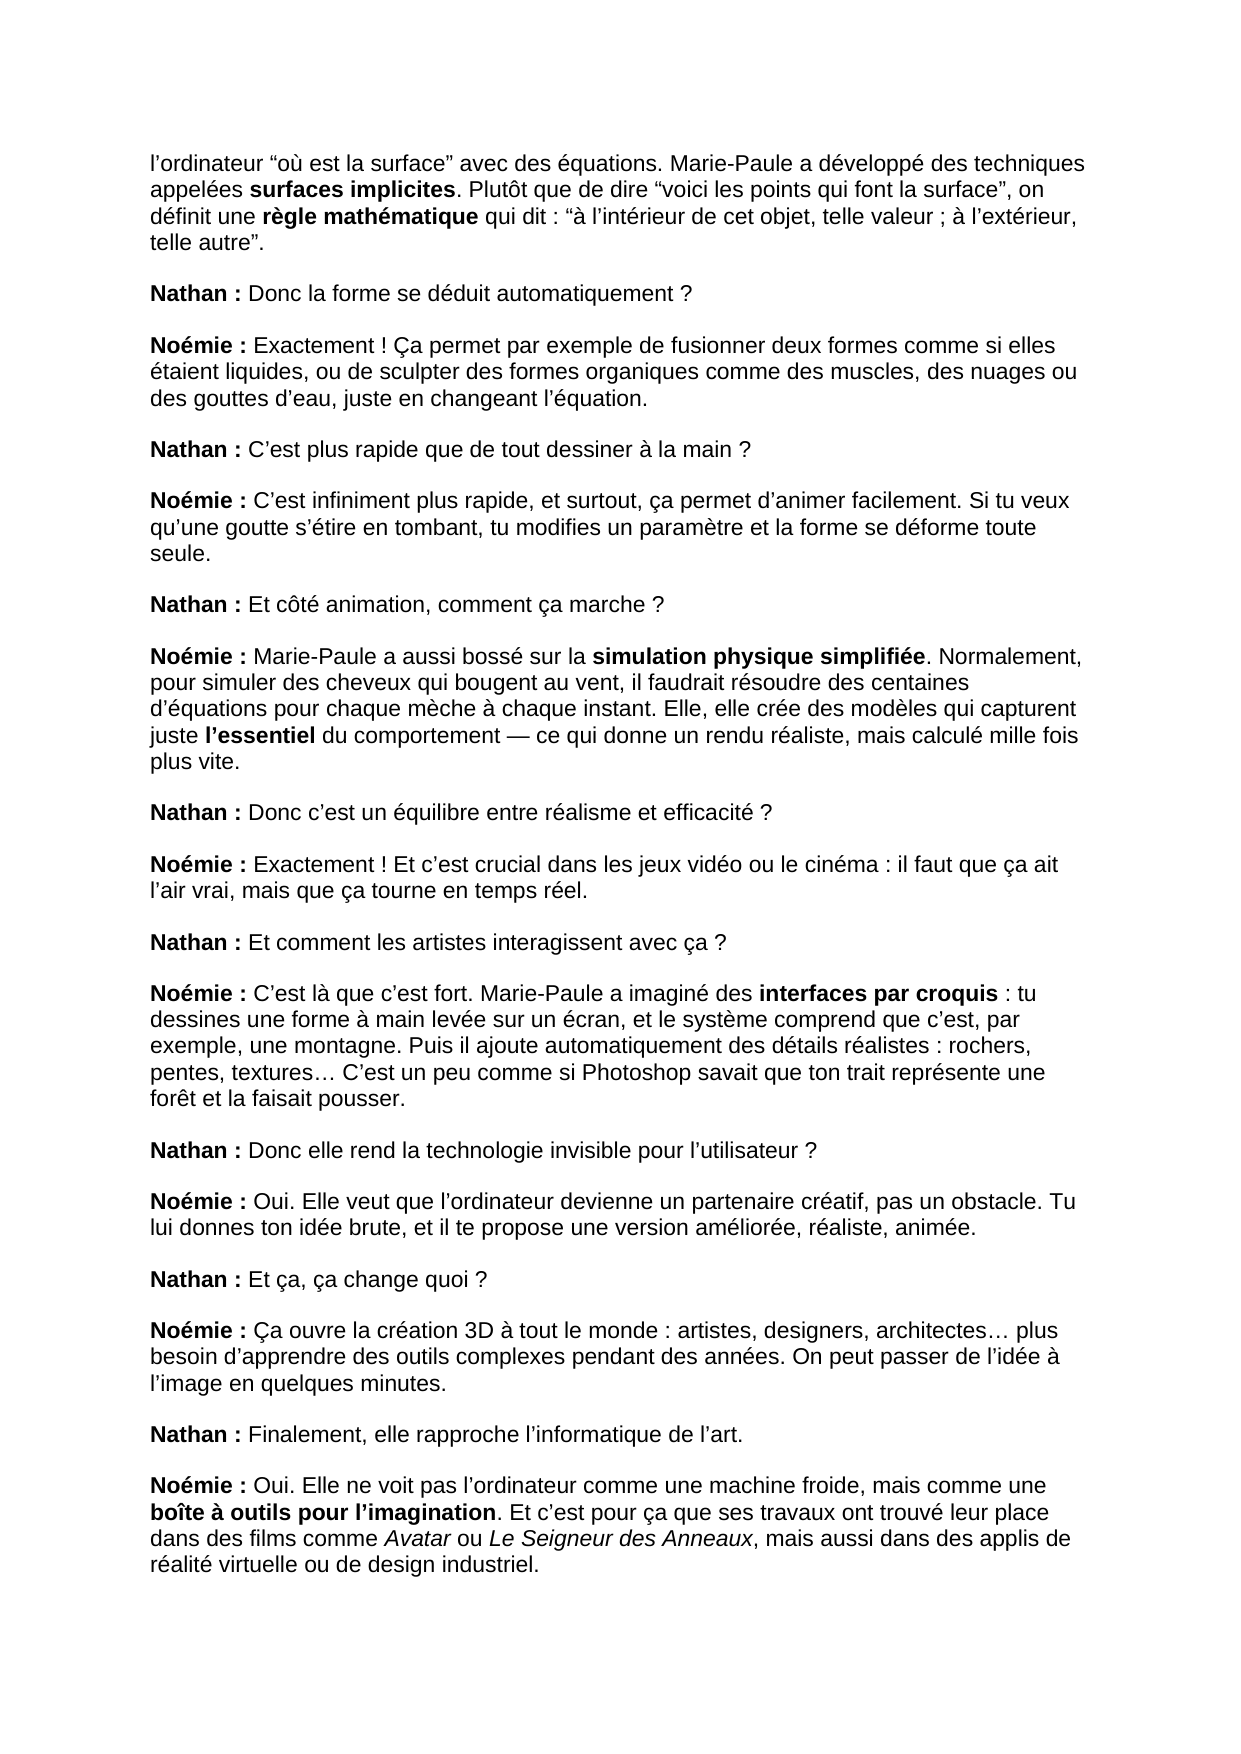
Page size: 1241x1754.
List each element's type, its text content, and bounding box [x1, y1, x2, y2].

text Nathan : Donc c’est un équilibre entre réalisme et efficacité ? [150, 799, 1090, 826]
text l’ordinateur “où est la surface” avec des équations. Marie-Paule a développé des techniques appelées surfaces implicites. Plutôt que de dire “voici les points qui font la surface”, on définit une règle mathématique qui dit : “à l’intérieur de cet objet, telle valeur ; à l’extérieur, telle autre”. [150, 150, 1090, 255]
text Nathan : Donc elle rend la technologie invisible pour l’utilisateur ? [150, 1137, 1090, 1163]
text Nathan : C’est plus rapide que de tout dessiner à la main ? [150, 436, 1090, 462]
text Nathan : Et côté animation, comment ça marche ? [150, 591, 1090, 618]
text Nathan : Et comment les artistes interagissent avec ça ? [150, 928, 1090, 955]
text Noémie : Exactement ! Ça permet par exemple de fusionner deux formes comme si elles étaient liquides, ou de sculpter des formes organiques comme des muscles, des nuages ou des gouttes d’eau, juste en changeant l’équation. [150, 332, 1090, 411]
text Noémie : C’est infiniment plus rapide, et surtout, ça permet d’animer facilement. Si tu veux qu’une goutte s’étire en tombant, tu modifies un paramètre et la forme se déforme toute seule. [150, 487, 1090, 566]
text Noémie : C’est là que c’est fort. Marie-Paule a imaginé des interfaces par croquis : tu dessines une forme à main levée sur un écran, et le système comprend que c’est, par exemple, une montagne. Puis il ajoute automatiquement des détails réalistes : rochers, pentes, textures… C’est un peu comme si Photoshop savait que ton trait représente une forêt et la faisait pousser. [150, 980, 1090, 1112]
text Nathan : Finalement, elle rapproche l’informatique de l’art. [150, 1421, 1090, 1447]
text Nathan : Et ça, ça change quoi ? [150, 1266, 1090, 1292]
text Noémie : Ça ouvre la création 3D à tout le monde : artistes, designers, architectes… plus besoin d’apprendre des outils complexes pendant des années. On peut passer de l’idée à l’image en quelques minutes. [150, 1317, 1090, 1396]
text Noémie : Oui. Elle veut que l’ordinateur devienne un partenaire créatif, pas un obstacle. Tu lui donnes ton idée brute, et il te propose une version améliorée, réaliste, animée. [150, 1188, 1090, 1241]
text Noémie : Oui. Elle ne voit pas l’ordinateur comme une machine froide, mais comme une boîte à outils pour l’imagination. Et c’est pour ça que ses travaux ont trouvé leur place dans des films comme Avatar ou Le Seigneur des Anneaux, mais aussi dans des applis de réalité virtuelle ou de design industriel. [150, 1472, 1090, 1578]
text Nathan : Donc la forme se déduit automatiquement ? [150, 280, 1090, 307]
text Noémie : Exactement ! Et c’est crucial dans les jeux vidéo ou le cinéma : il faut que ça ait l’air vrai, mais que ça tourne en temps réel. [150, 851, 1090, 903]
text Noémie : Marie-Paule a aussi bossé sur la simulation physique simplifiée. Normalement, pour simuler des cheveux qui bougent au vent, il faudrait résoudre des centaines d’équations pour chaque mèche à chaque instant. Elle, elle crée des modèles qui capturent juste l’essentiel du comportement — ce qui donne un rendu réaliste, mais calculé mille fois plus vite. [150, 643, 1090, 774]
